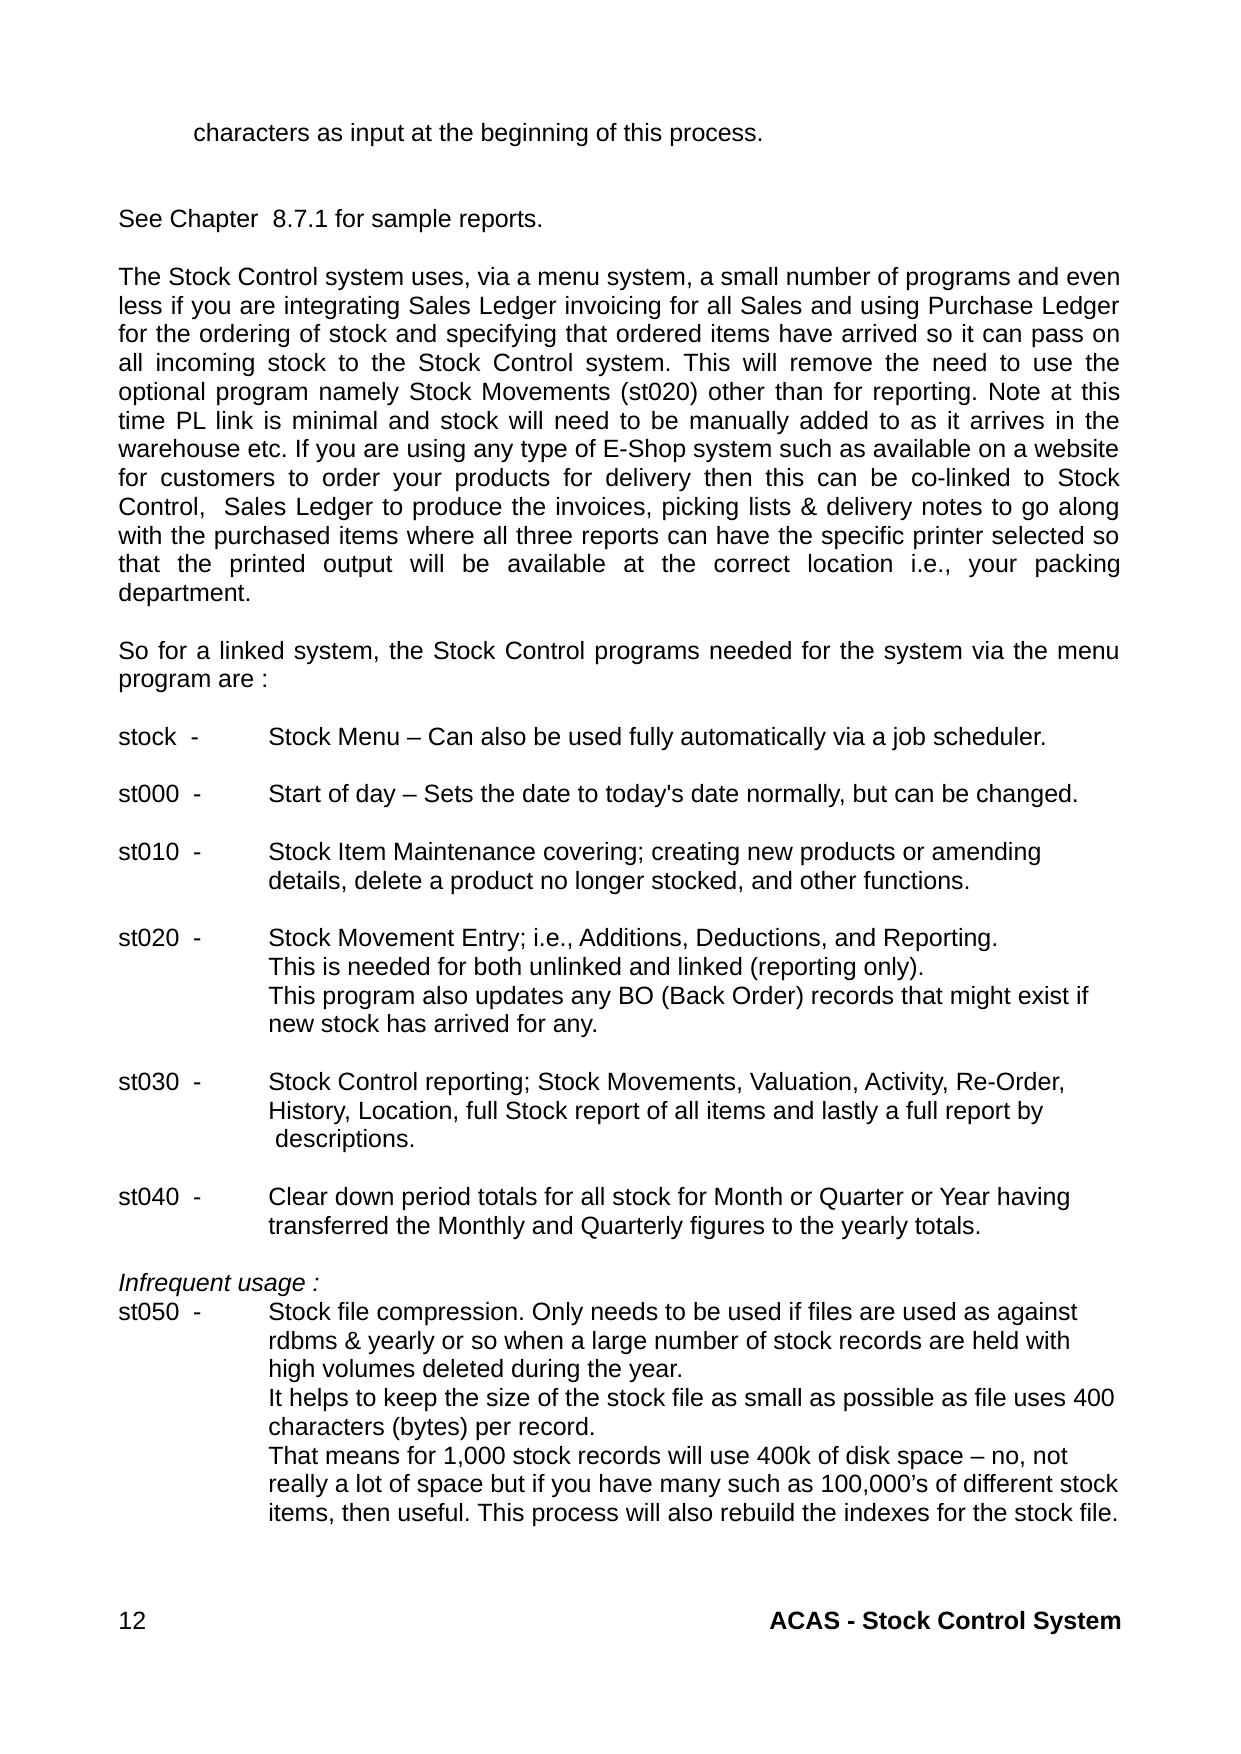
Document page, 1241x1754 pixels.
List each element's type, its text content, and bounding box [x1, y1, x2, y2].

text See Chapter 8.7.1 for sample reports. [118, 204, 1122, 233]
text The Stock Control system uses, via a menu system, a small number of programs and even less if you are integrating Sales Ledger invoicing for all Sales and using Purchase Ledger for the ordering of stock and specifying that ordered items have arrived so it can pass on all incoming stock to the Stock Control system. This will remove the need to use the optional program namely Stock Movements (st020) other than for reporting. Note at this time PL link is minimal and stock will need to be manually added to as it arrives in the warehouse etc. If you are using any type of E-Shop system such as available on a website for customers to order your products for delivery then this can be co-linked to Stock Control, Sales Ledger to produce the invoices, picking lists & delivery notes to go along with the purchased items where all three reports can have the specific printer selected so that the printed output will be available at the correct location i.e., your packing department. [118, 262, 1122, 607]
text high volumes deleted during the year. [118, 1354, 1122, 1383]
text That means for 1,000 stock records will use 400k of disk space – no, not [118, 1441, 1122, 1469]
text transferred the Monthly and Quarterly figures to the yearly totals. [118, 1211, 1122, 1239]
text rdbms & yearly or so when a large number of stock records are held with [118, 1326, 1122, 1354]
text Infrequent usage : [118, 1268, 1122, 1297]
text st010 - Stock Item Maintenance covering; creating new products or amending [118, 837, 1122, 866]
text This is needed for both unlinked and linked (reporting only). [118, 952, 1122, 981]
text st000 - Start of day – Sets the date to today's date normally, but can be changed. [118, 779, 1122, 808]
text descriptions. [118, 1124, 1122, 1153]
text details, delete a product no longer stocked, and other functions. [118, 866, 1122, 894]
text st040 - Clear down period totals for all stock for Month or Quarter or Year having [118, 1182, 1122, 1211]
text So for a linked system, the Stock Control programs needed for the system via the menu program are : [118, 636, 1122, 693]
text really a lot of space but if you have many such as 100,000’s of different stock [118, 1469, 1122, 1498]
list characters as input at the beginning of this process. [156, 118, 1122, 147]
text History, Location, full Stock report of all items and lastly a full report by [118, 1096, 1122, 1124]
text This program also updates any BO (Back Order) records that might exist if [118, 981, 1122, 1009]
text It helps to keep the size of the stock file as small as possible as file uses 400 characters (bytes) per record. [118, 1383, 1122, 1441]
text st050 - Stock file compression. Only needs to be used if files are used as against [118, 1297, 1122, 1326]
text st020 - Stock Movement Entry; i.e., Additions, Deductions, and Reporting. [118, 923, 1122, 952]
text stock - Stock Menu – Can also be used fully automatically via a job scheduler. [118, 722, 1122, 751]
text new stock has arrived for any. [118, 1009, 1122, 1038]
text st030 - Stock Control reporting; Stock Movements, Valuation, Activity, Re-Order, [118, 1067, 1122, 1096]
text items, then useful. This process will also rebuild the indexes for the stock file. [118, 1498, 1122, 1527]
